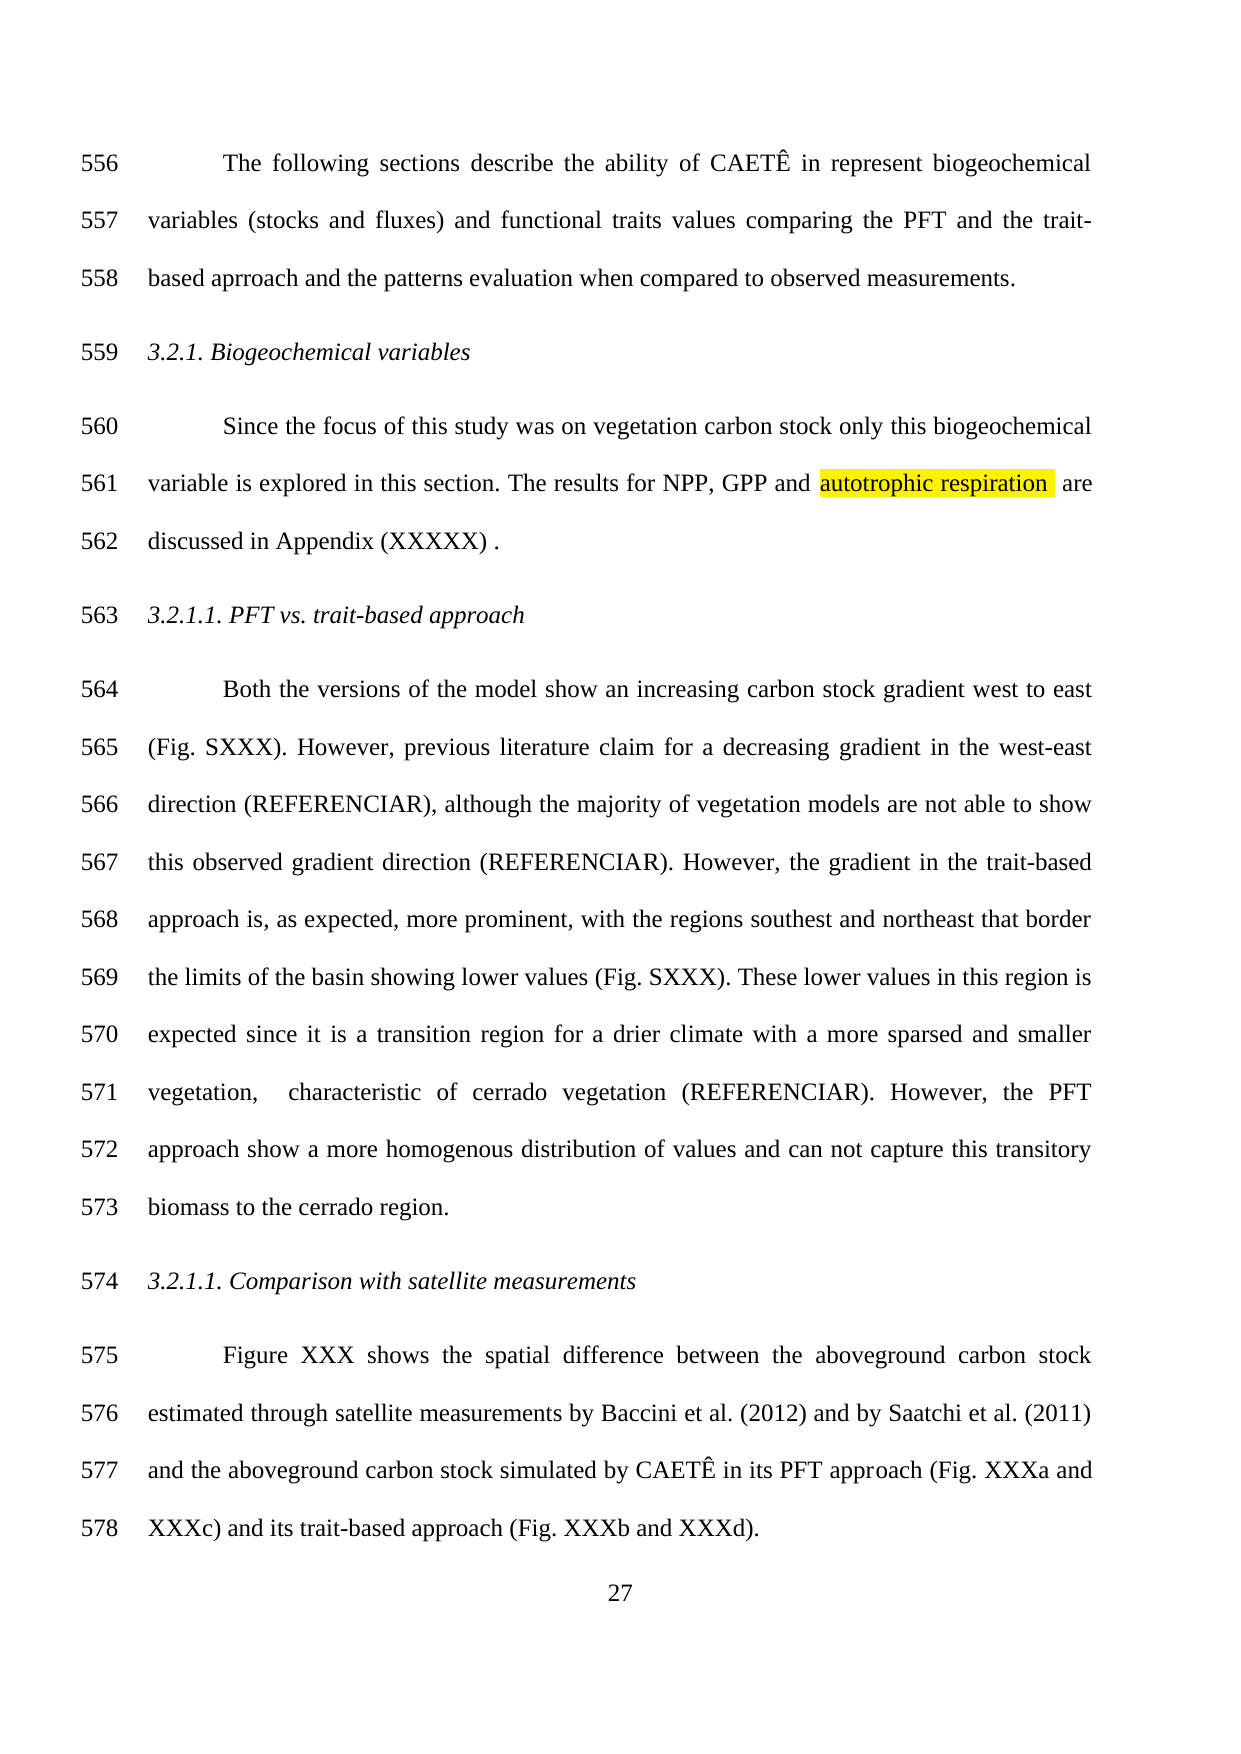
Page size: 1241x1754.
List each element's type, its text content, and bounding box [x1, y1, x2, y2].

text The following sections describe the ability of CAETÊ in represent biogeochemical variables (stocks and fluxes) and functional traits values comparing the PFT and the trait-based aprroach and the patterns evaluation when compared to observed measurements. [148, 148, 1093, 291]
text Both the versions of the model show an increasing carbon stock gradient west to east (Fig. SXXX). However, previous literature claim for a decreasing gradient in the west-east direction (REFERENCIAR), although the majority of vegetation models are not able to show this observed gradient direction (REFERENCIAR). However, the gradient in the trait-based approach is, as expected, more prominent, with the regions southest and northeast that border the limits of the basin showing lower values (Fig. SXXX). These lower values in this region is expected since it is a transition region for a drier climate with a more sparsed and smaller vegetation, characteristic of cerrado vegetation (REFERENCIAR). However, the PFT approach show a more homogenous distribution of values and can not capture this transitory biomass to the cerrado region. [148, 674, 1093, 1221]
text Figure XXX shows the spatial difference between the aboveground carbon stock estimated through satellite measurements by Baccini et al. (2012) and by Saatchi et al. (2011) and the aboveground carbon stock simulated by CAETÊ in its PFT approach (Fig. XXXa and XXXc) and its trait-based approach (Fig. XXXb and XXXd). [148, 1340, 1093, 1541]
text 3.2.1. Biogeochemical variables [148, 337, 1093, 366]
text 3.2.1.1. PFT vs. trait-based approach [148, 600, 1093, 629]
text Since the focus of this study was on vegetation carbon stock only this biogeochemical variable is explored in this section. The results for NPP, GPP and autotrophic respiration are discussed in Appendix (XXXXX) . [148, 411, 1093, 555]
text 3.2.1.1. Comparison with satellite measurements [148, 1266, 1093, 1295]
